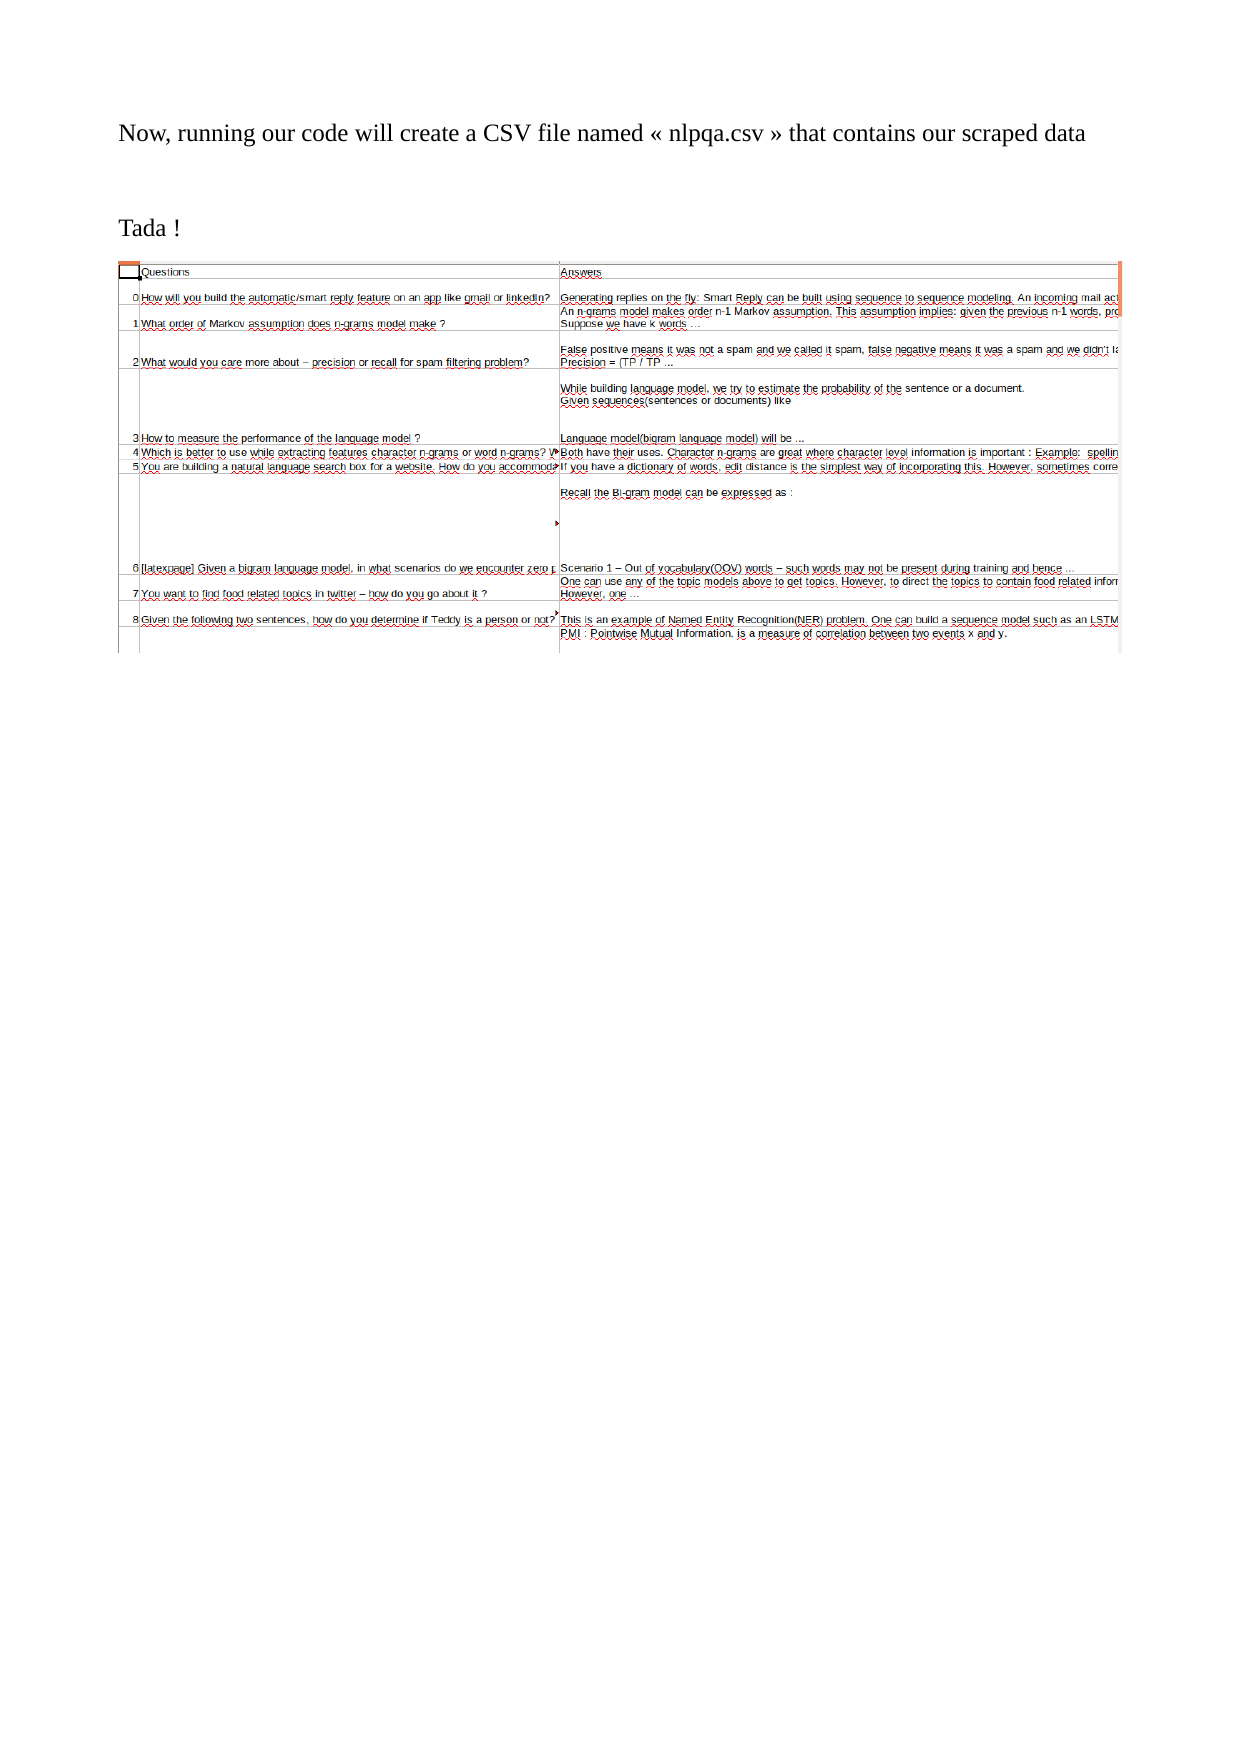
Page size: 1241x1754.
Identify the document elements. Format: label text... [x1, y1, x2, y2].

text Now, running our code will create a CSV file named « nlpqa.csv » that contains our scraped data [118, 118, 1122, 147]
picture [118, 261, 1123, 653]
text Tada ! [118, 213, 1122, 242]
